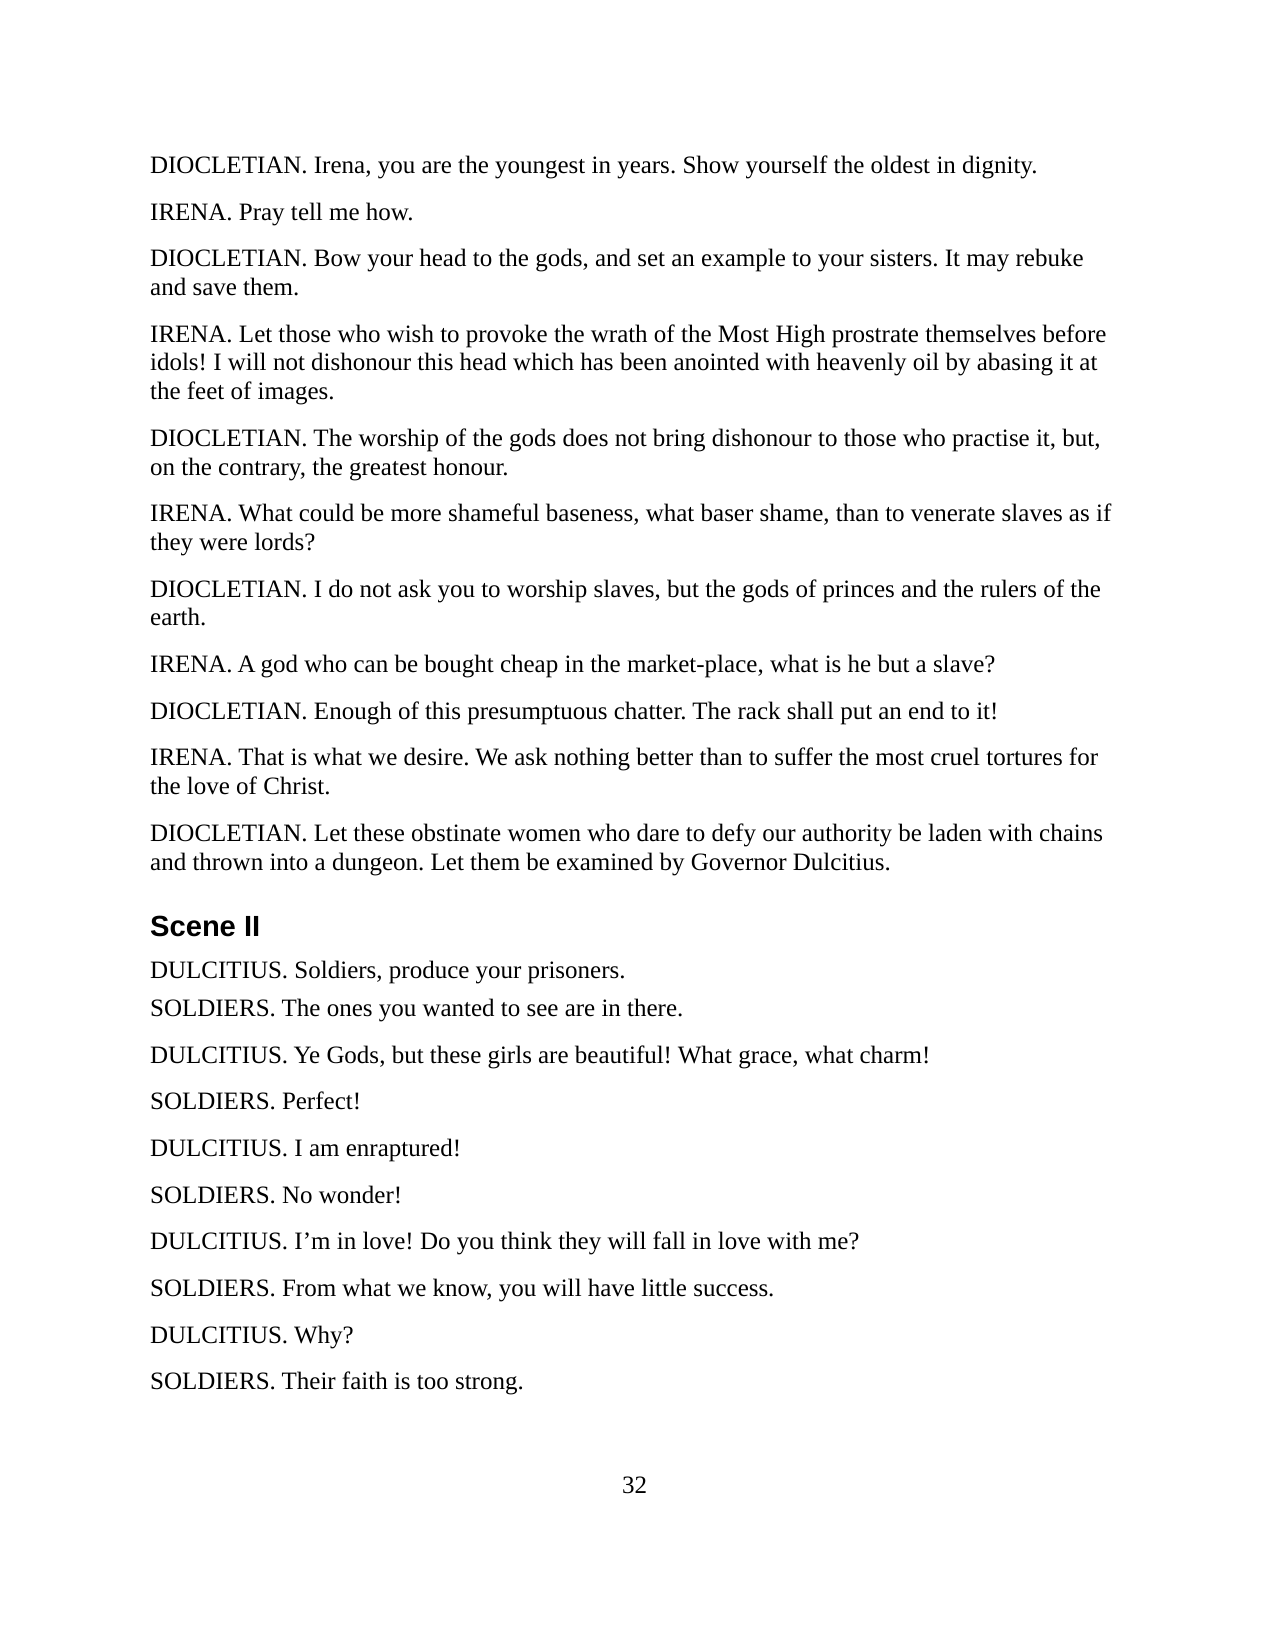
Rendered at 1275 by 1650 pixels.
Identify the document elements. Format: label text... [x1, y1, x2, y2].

text DIOCLETIAN. Enough of this presumptuous chatter. The rack shall put an end to it! [150, 696, 1125, 724]
text DULCITIUS. Why? [150, 1320, 1125, 1348]
text SOLDIERS. Their faith is too strong. [150, 1366, 1125, 1395]
text IRENA. Pray tell me how. [150, 197, 1125, 225]
text DIOCLETIAN. I do not ask you to worship slaves, but the gods of princes and the rulers of the earth. [150, 574, 1125, 631]
text DULCITIUS. I am enraptured! [150, 1133, 1125, 1162]
text DIOCLETIAN. Bow your head to the gods, and set an example to your sisters. It may rebuke and save them. [150, 243, 1125, 301]
text IRENA. Let those who wish to provoke the wrath of the Most High prostrate themselves before idols! I will not dishonour this head which has been anointed with heavenly oil by abasing it at the feet of images. [150, 319, 1125, 405]
text IRENA. A god who can be bought cheap in the market-place, what is he but a slave? [150, 649, 1125, 678]
text SOLDIERS. No wonder! [150, 1180, 1125, 1208]
text IRENA. What could be more shameful baseness, what baser shame, than to venerate slaves as if they were lords? [150, 498, 1125, 556]
text IRENA. That is what we desire. We ask nothing better than to suffer the most cruel tortures for the love of Christ. [150, 742, 1125, 800]
text DULCITIUS. Soldiers, produce your prisoners. [150, 955, 1125, 984]
text DULCITIUS. I’m in love! Do you think they will fall in love with me? [150, 1226, 1125, 1255]
subtitle Scene II [150, 909, 1125, 943]
text DIOCLETIAN. Irena, you are the youngest in years. Show yourself the oldest in dignity. [150, 150, 1125, 179]
text DULCITIUS. Ye Gods, but these girls are beautiful! What grace, what charm! [150, 1040, 1125, 1068]
text DIOCLETIAN. Let these obstinate women who dare to defy our authority be laden with chains and thrown into a dungeon. Let them be examined by Governor Dulcitius. [150, 818, 1125, 875]
text DIOCLETIAN. The worship of the gods does not bring dishonour to those who practise it, but, on the contrary, the greatest honour. [150, 423, 1125, 480]
text SOLDIERS. The ones you wanted to see are in there. [150, 993, 1125, 1022]
text SOLDIERS. From what we know, you will have little success. [150, 1273, 1125, 1302]
text SOLDIERS. Perfect! [150, 1086, 1125, 1115]
